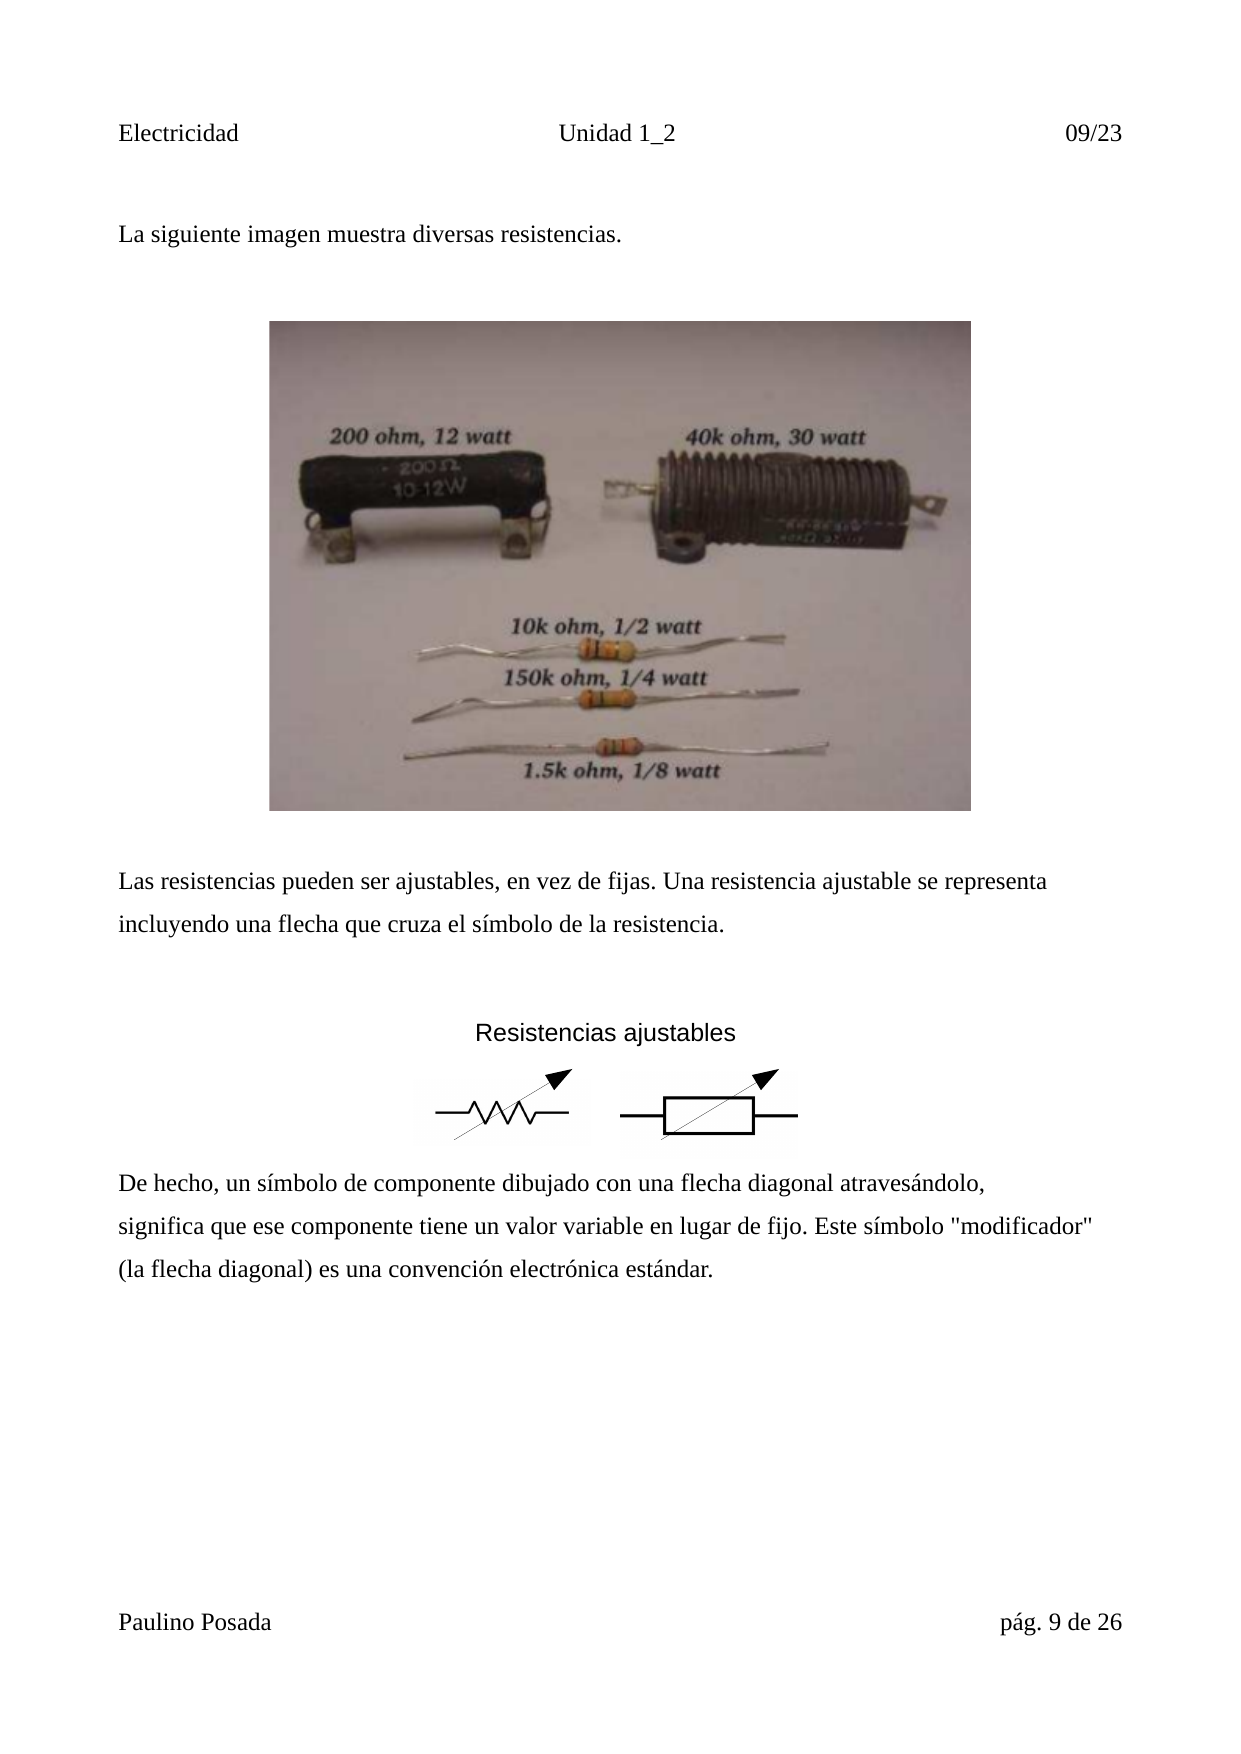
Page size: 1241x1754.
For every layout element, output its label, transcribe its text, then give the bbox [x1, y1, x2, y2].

text Las resistencias pueden ser ajustables, en vez de fijas. Una resistencia ajustable se representa incluyendo una flecha que cruza el símbolo de la resistencia. [118, 866, 1122, 938]
picture [620, 1071, 798, 1159]
picture [413, 1079, 591, 1146]
picture [269, 321, 971, 811]
text La siguiente imagen muestra diversas resistencias. [118, 219, 1122, 248]
text De hecho, un símbolo de componente dibujado con una flecha diagonal atravesándolo, [118, 1168, 1122, 1197]
text significa que ese componente tiene un valor variable en lugar de fijo. Este símbolo "modificador" (la flecha diagonal) es una convención electrónica estándar. [118, 1211, 1122, 1283]
